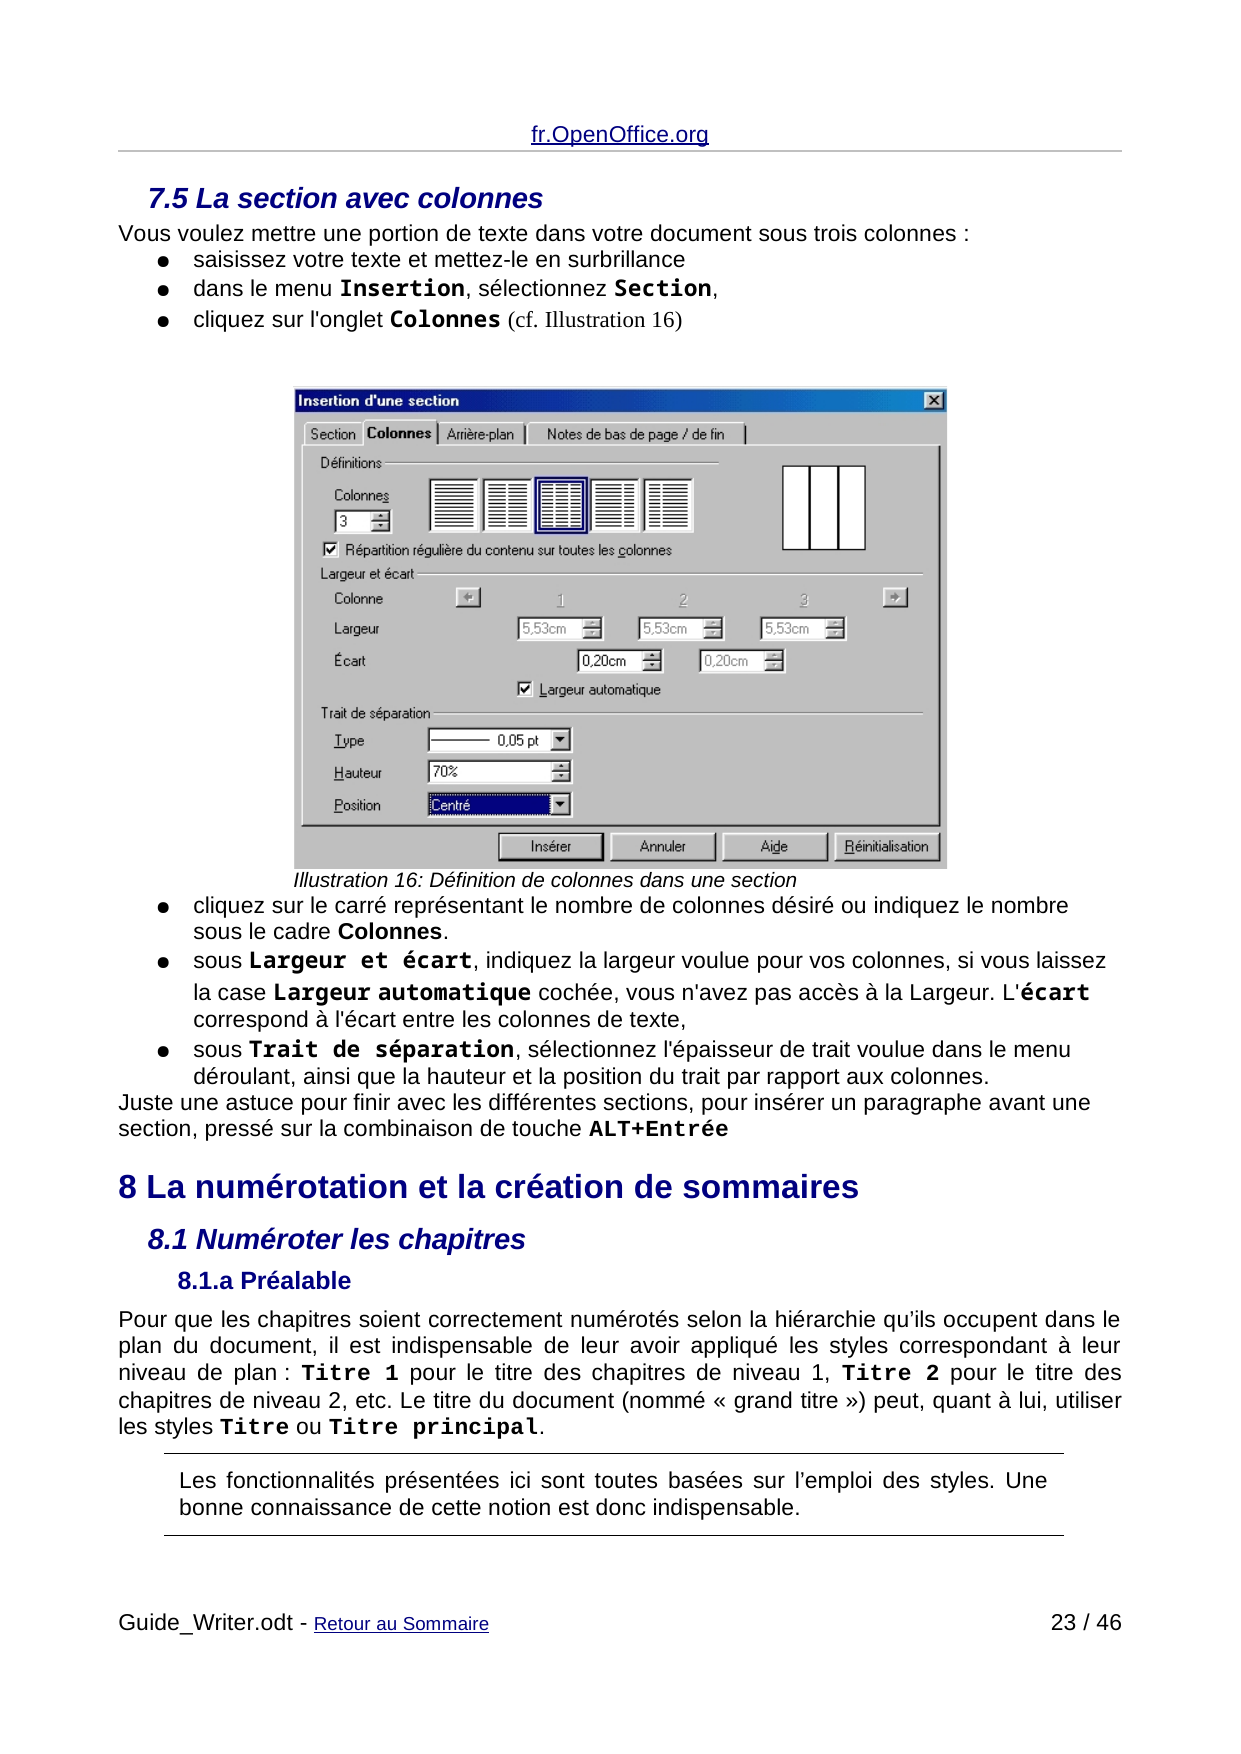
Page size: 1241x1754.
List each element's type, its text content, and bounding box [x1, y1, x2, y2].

list Illustration 16: Définition de colonnes dans une section [293, 869, 947, 892]
subtitle Numéroter les chapitres [148, 1223, 1122, 1255]
text Les fonctionnalités présentées ici sont toutes basées sur l’emploi des styles. Une bonne connaissance de cette notion est donc indispensable. [164, 1454, 1064, 1535]
list cliquez sur le carré représentant le nombre de colonnes désiré ou indiquez le nombre sous le cadre Colonnes. [156, 386, 1122, 944]
list sous Trait de séparation, sélectionnez l'épaisseur de trait voulue dans le menu déroulant, ainsi que la hauteur et la position du trait par rapport aux colonnes. [156, 1033, 1122, 1090]
text Vous voulez mettre une portion de texte dans votre document sous trois colonnes : [118, 220, 1122, 246]
list cliquez sur l'onglet Colonnes (cf. Illustration 16) [156, 303, 1122, 334]
subtitle La numérotation et la création de sommaires [118, 1167, 1122, 1205]
subtitle La section avec colonnes [148, 182, 1122, 214]
subtitle Préalable [177, 1267, 1122, 1295]
list dans le menu Insertion, sélectionnez Section, [156, 272, 1122, 303]
list saisissez votre texte et mettez-le en surbrillance [156, 246, 1122, 272]
text Juste une astuce pour finir avec les différentes sections, pour insérer un paragraphe avant une section, pressé sur la combinaison de touche ALT+Entrée [118, 1090, 1122, 1144]
text Pour que les chapitres soient correctement numérotés selon la hiérarchie qu’ils occupent dans le plan du document, il est indispensable de leur avoir appliqué les styles correspondant à leur niveau de plan : Titre 1 pour le titre des chapitres de niveau 1, Titre 2 pour le titre des chapitres de niveau 2, etc. Le titre du document (nommé « grand titre ») peut, quant à lui, utiliser les styles Titre ou Titre principal. [118, 1307, 1122, 1441]
list sous Largeur et écart, indiquez la largeur voulue pour vos colonnes, si vous laissez la case Largeur automatique cochée, vous n'avez pas accès à la Largeur. L'écart correspond à l'écart entre les colonnes de texte, [156, 944, 1122, 1033]
picture [293, 386, 948, 869]
